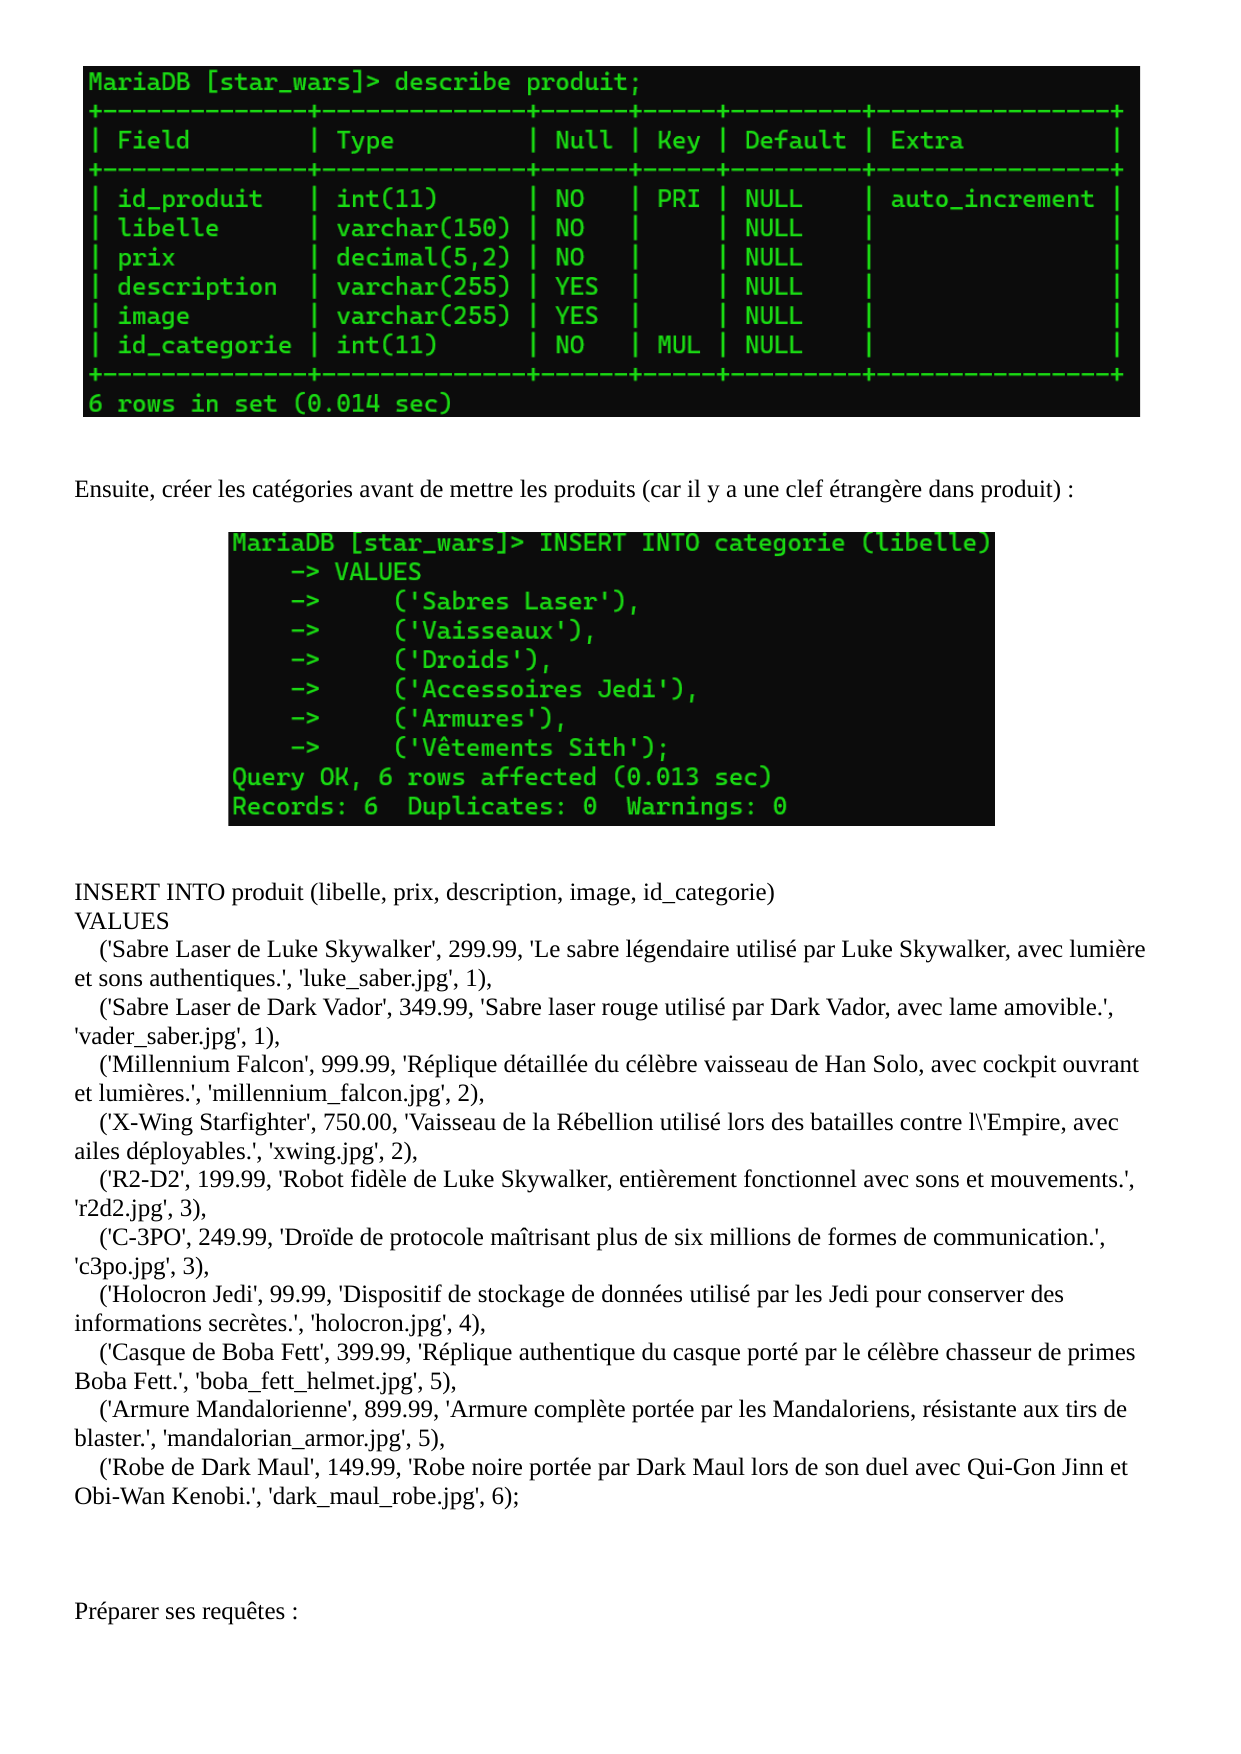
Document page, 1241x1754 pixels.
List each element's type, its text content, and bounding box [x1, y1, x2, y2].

text Ensuite, créer les catégories avant de mettre les produits (car il y a une clef étrangère dans produit) : [74, 474, 1149, 503]
text VALUES [74, 906, 1149, 934]
text ('Holocron Jedi', 99.99, 'Dispositif de stockage de données utilisé par les Jedi pour conserver des informations secrètes.', 'holocron.jpg', 4), [74, 1279, 1149, 1337]
text INSERT INTO produit (libelle, prix, description, image, id_categorie) [74, 877, 1149, 906]
text ('X-Wing Starfighter', 750.00, 'Vaisseau de la Rébellion utilisé lors des batailles contre l\'Empire, avec ailes déployables.', 'xwing.jpg', 2), [74, 1107, 1149, 1164]
text ('Sabre Laser de Dark Vador', 349.99, 'Sabre laser rouge utilisé par Dark Vador, avec lame amovible.', 'vader_saber.jpg', 1), [74, 992, 1149, 1049]
text ('C-3PO', 249.99, 'Droïde de protocole maîtrisant plus de six millions de formes de communication.', 'c3po.jpg', 3), [74, 1222, 1149, 1279]
text ('Robe de Dark Maul', 149.99, 'Robe noire portée par Dark Maul lors de son duel avec Qui-Gon Jinn et Obi-Wan Kenobi.', 'dark_maul_robe.jpg', 6); [74, 1452, 1149, 1509]
picture [83, 66, 1141, 417]
text Préparer ses requêtes : [74, 1596, 1149, 1624]
text ('Millennium Falcon', 999.99, 'Réplique détaillée du célèbre vaisseau de Han Solo, avec cockpit ouvrant et lumières.', 'millennium_falcon.jpg', 2), [74, 1049, 1149, 1107]
text ('R2-D2', 199.99, 'Robot fidèle de Luke Skywalker, entièrement fonctionnel avec sons et mouvements.', 'r2d2.jpg', 3), [74, 1164, 1149, 1222]
text ('Sabre Laser de Luke Skywalker', 299.99, 'Le sabre légendaire utilisé par Luke Skywalker, avec lumière et sons authentiques.', 'luke_saber.jpg', 1), [74, 934, 1149, 992]
text ('Casque de Boba Fett', 399.99, 'Réplique authentique du casque porté par le célèbre chasseur de primes Boba Fett.', 'boba_fett_helmet.jpg', 5), [74, 1337, 1149, 1394]
text ('Armure Mandalorienne', 899.99, 'Armure complète portée par les Mandaloriens, résistante aux tirs de blaster.', 'mandalorian_armor.jpg', 5), [74, 1394, 1149, 1452]
picture [228, 532, 995, 826]
